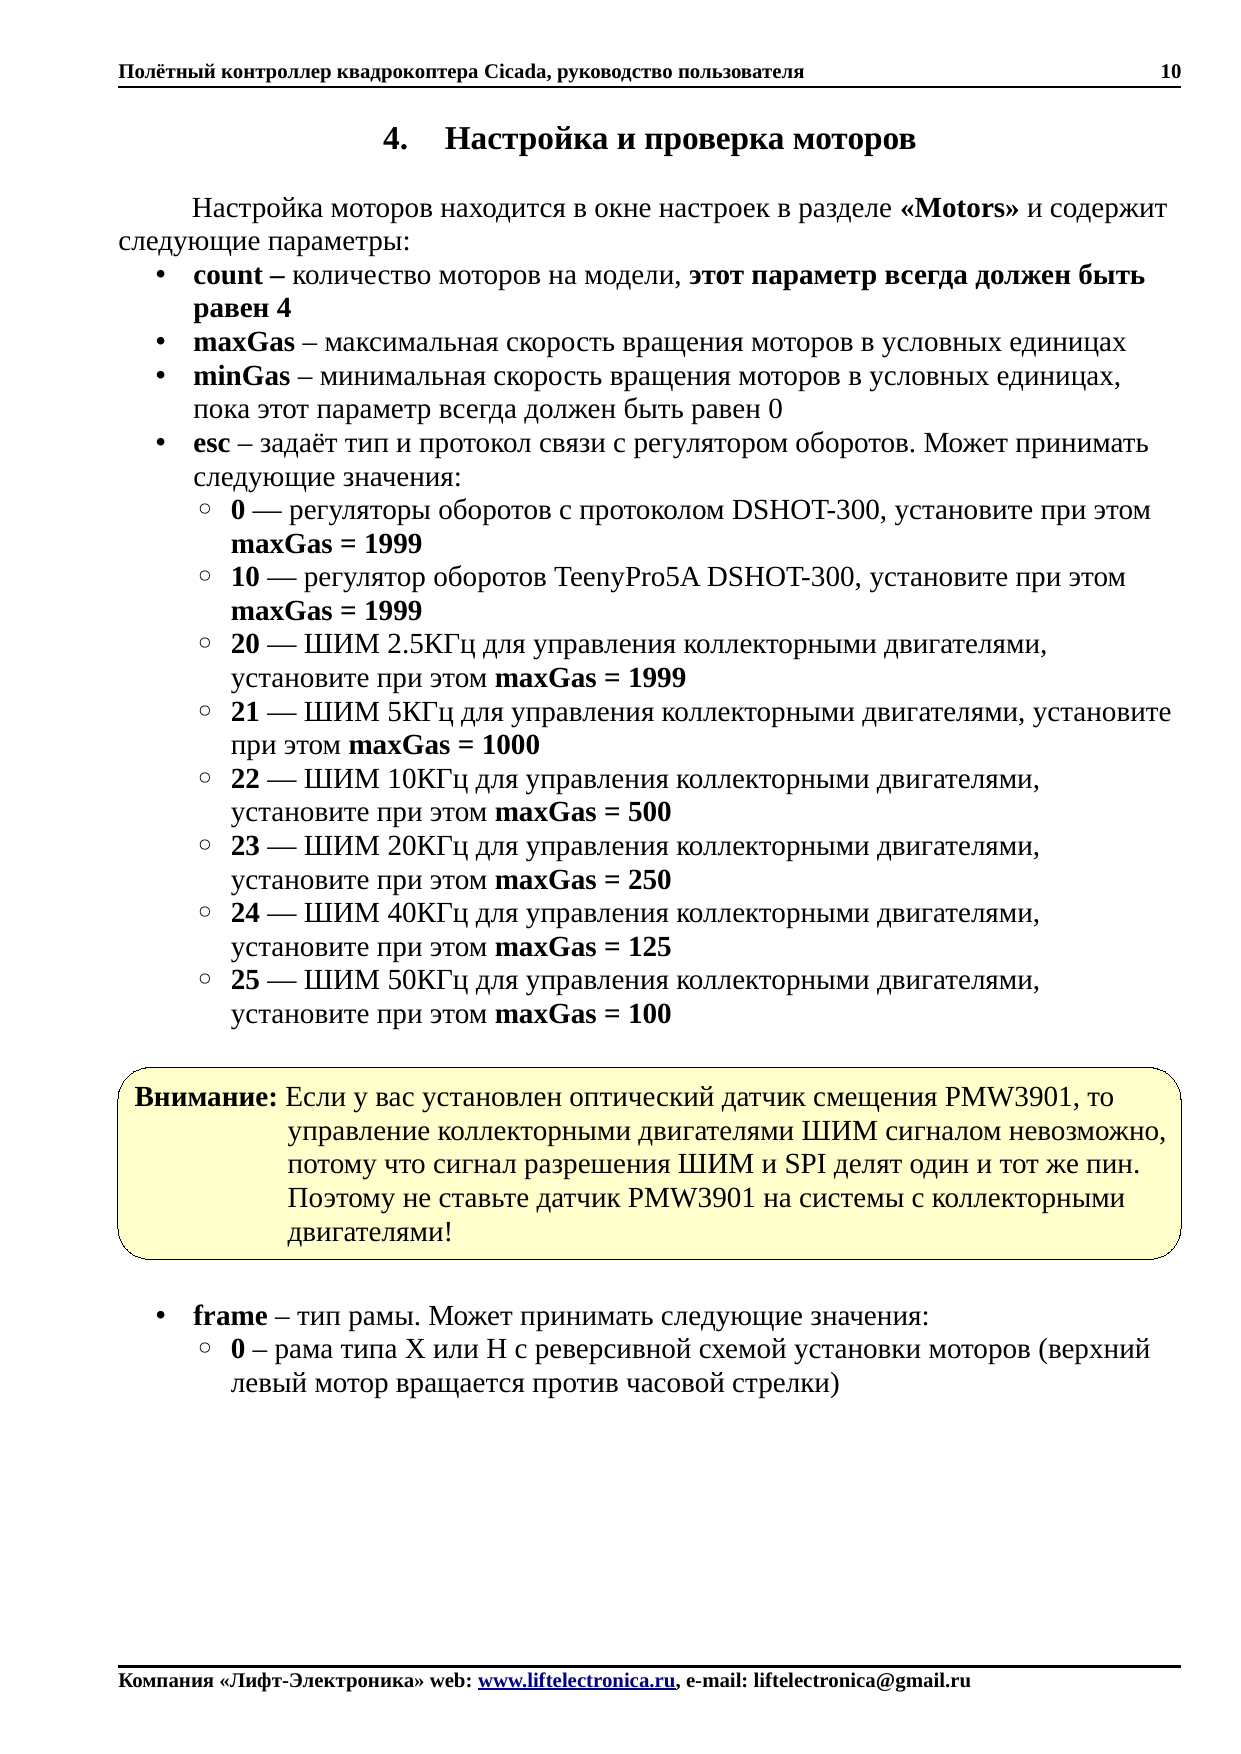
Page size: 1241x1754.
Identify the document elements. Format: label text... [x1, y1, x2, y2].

list 0 – рама типа X или H с реверсивной схемой установки моторов (верхний левый мотор вращается против часовой стрелки) [193, 1332, 1181, 1399]
subtitle Настройка и проверка моторов [118, 118, 1181, 156]
list 10 — регулятор оборотов TeenyPro5A DSHOT-300, установите при этом maxGas = 1999 [193, 559, 1181, 627]
list frame – тип рамы. Может принимать следующие значения: [156, 1298, 1181, 1332]
list 20 — ШИМ 2.5КГц для управления коллекторными двигателями, установите при этом maxGas = 1999 [193, 627, 1181, 694]
list count – количество моторов на модели, этот параметр всегда должен быть равен 4 [156, 257, 1181, 324]
list 24 — ШИМ 40КГц для управления коллекторными двигателями, установите при этом maxGas = 125 [193, 895, 1181, 962]
list 22 — ШИМ 10КГц для управления коллекторными двигателями, установите при этом maxGas = 500 [193, 761, 1181, 828]
list 0 — регуляторы оборотов с протоколом DSHOT-300, установите при этом maxGas = 1999 [193, 492, 1181, 559]
list maxGas – максимальная скорость вращения моторов в условных единицах [156, 324, 1181, 358]
list 25 — ШИМ 50КГц для управления коллекторными двигателями, установите при этом maxGas = 100 [193, 962, 1181, 1030]
list minGas – минимальная скорость вращения моторов в условных единицах, пока этот параметр всегда должен быть равен 0 [156, 358, 1181, 425]
text Настройка моторов находится в окне настроек в разделе «Motors» и содержит следующие параметры: [118, 190, 1181, 257]
list 23 — ШИМ 20КГц для управления коллекторными двигателями, установите при этом maxGas = 250 [193, 828, 1181, 895]
list esc – задаёт тип и протокол связи с регулятором оборотов. Может принимать следующие значения: [156, 425, 1181, 492]
list 21 — ШИМ 5КГц для управления коллекторными двигателями, установите при этом maxGas = 1000 [193, 694, 1181, 761]
